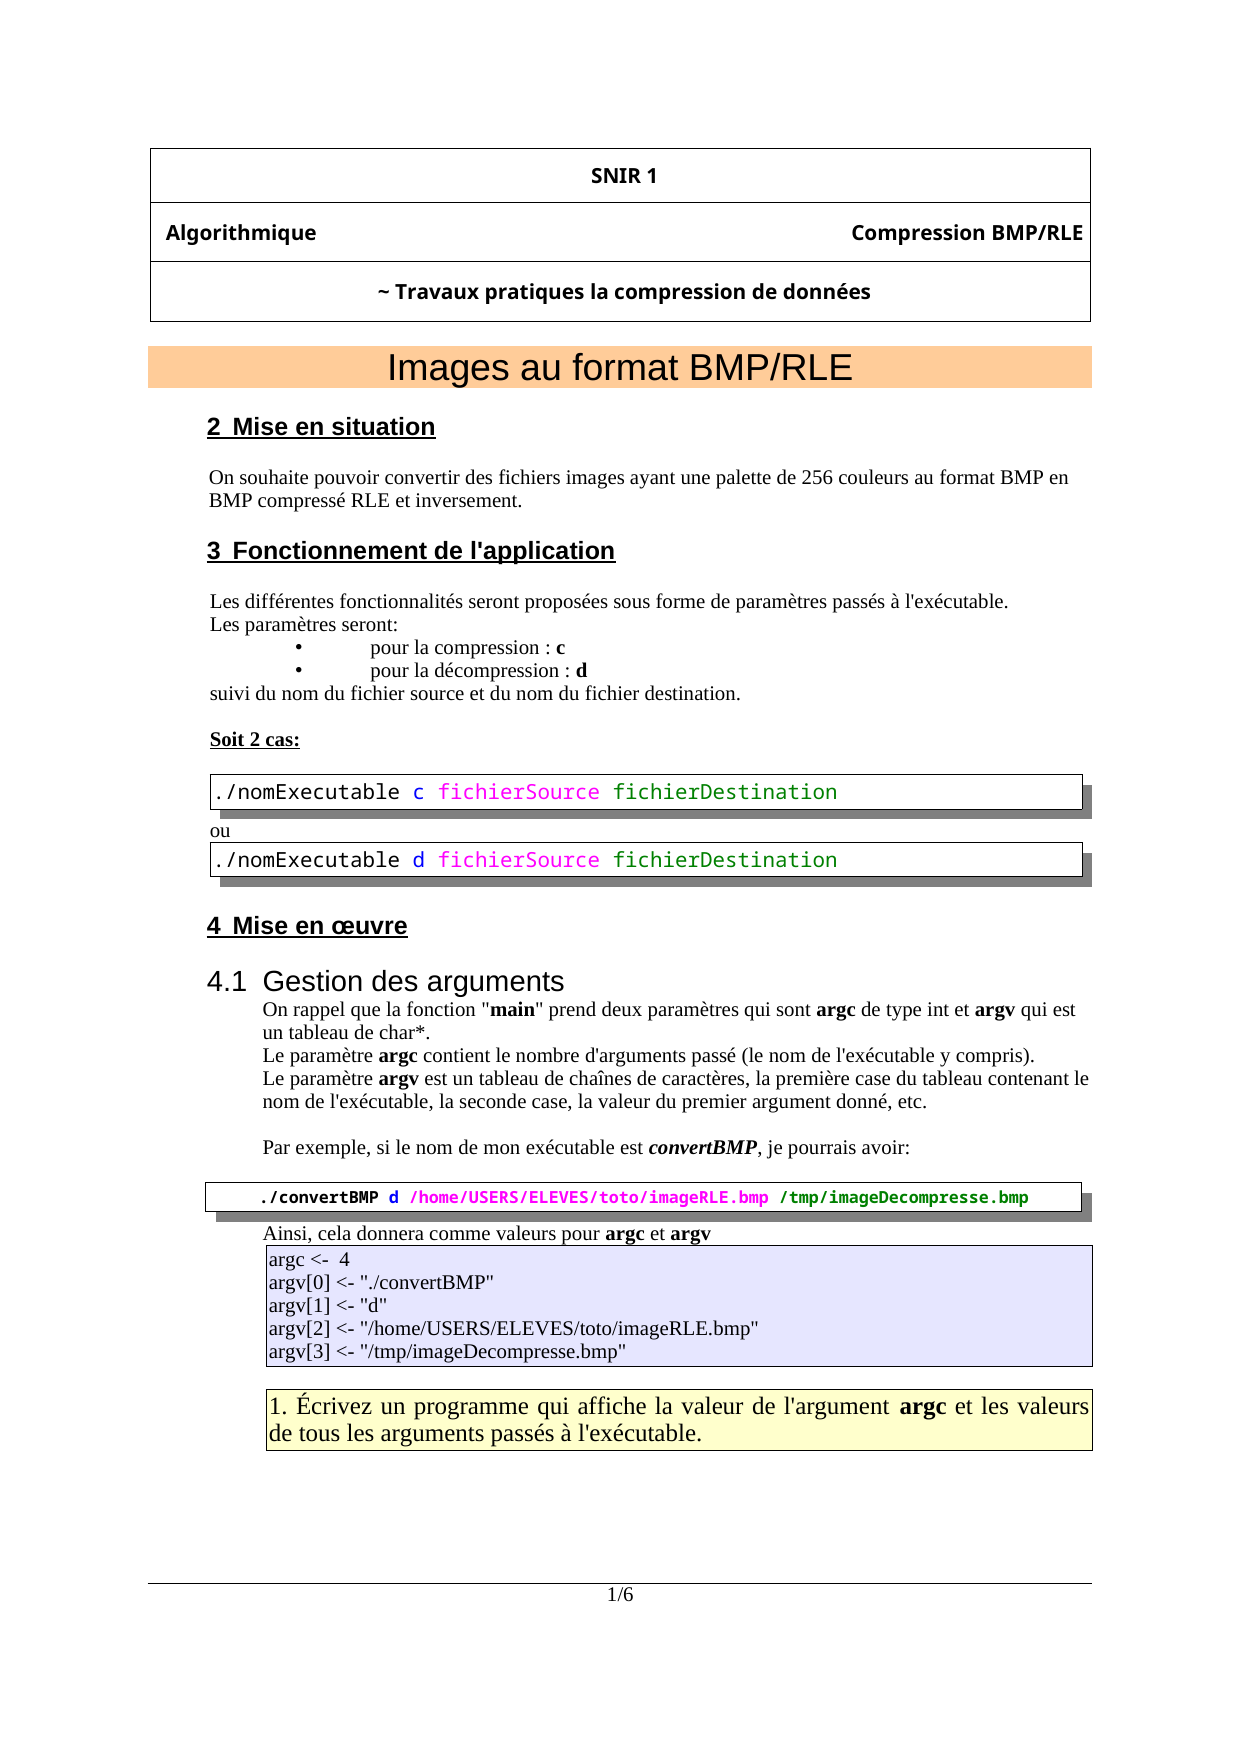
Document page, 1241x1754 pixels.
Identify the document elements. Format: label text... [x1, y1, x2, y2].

list pour la décompression : d [258, 659, 1092, 682]
text On souhaite pouvoir convertir des fichiers images ayant une palette de 256 couleurs au format BMP en BMP compressé RLE et inversement. [208, 466, 1092, 512]
table_header SNIR 1 [151, 149, 1090, 202]
text Le paramètre argv est un tableau de chaînes de caractères, la première case du tableau contenant le nom de l'exécutable, la seconde case, la valeur du premier argument donné, etc. [262, 1067, 1092, 1113]
subtitle Gestion des arguments [207, 965, 1033, 998]
text argv[3] <- "/tmp/imageDecompresse.bmp" [267, 1337, 1092, 1366]
text argv[1] <- "d" [267, 1291, 1092, 1314]
list Écrivez un programme qui affiche la valeur de l'argument argc et les valeurs de tous les arguments passés à l'exécutable. [267, 1390, 1092, 1450]
text Les paramètres seront: [209, 613, 1092, 636]
text Les différentes fonctionnalités seront proposées sous forme de paramètres passés à l'exécutable. [209, 590, 1092, 613]
text suivi du nom du fichier source et du nom du fichier destination. [209, 682, 1092, 705]
table_cell ~ Travaux pratiques la compression de données [151, 262, 1090, 321]
text Ainsi, cela donnera comme valeurs pour argc et argv [262, 1222, 1092, 1245]
text argv[2] <- "/home/USERS/ELEVES/toto/imageRLE.bmp" [267, 1314, 1092, 1337]
text Par exemple, si le nom de mon exécutable est convertBMP, je pourrais avoir: [262, 1136, 1092, 1159]
text ./nomExecutable d fichierSource fichierDestination [211, 843, 1082, 876]
text argv[0] <- "./convertBMP" [267, 1268, 1092, 1291]
text On rappel que la fonction "main" prend deux paramètres qui sont argc de type int et argv qui est un tableau de char*. [262, 998, 1092, 1044]
text ./convertBMP d /home/USERS/ELEVES/toto/imageRLE.bmp /tmp/imageDecompresse.bmp [206, 1183, 1081, 1211]
text Soit 2 cas: [209, 728, 1092, 751]
text Le paramètre argc contient le nombre d'arguments passé (le nom de l'exécutable y compris). [262, 1044, 1092, 1067]
subtitle Mise en situation [207, 413, 1092, 441]
text argc <- 4 [267, 1246, 1092, 1268]
text ./nomExecutable c fichierSource fichierDestination [211, 775, 1082, 808]
text ou [209, 819, 1092, 842]
subtitle Fonctionnement de l'application [207, 537, 1092, 565]
table_cell Algorithmique Compression BMP/RLE [151, 203, 1090, 261]
subtitle Mise en œuvre [207, 912, 1092, 940]
list pour la compression : c [258, 636, 1092, 659]
subtitle Images au format BMP/RLE [148, 346, 1092, 388]
